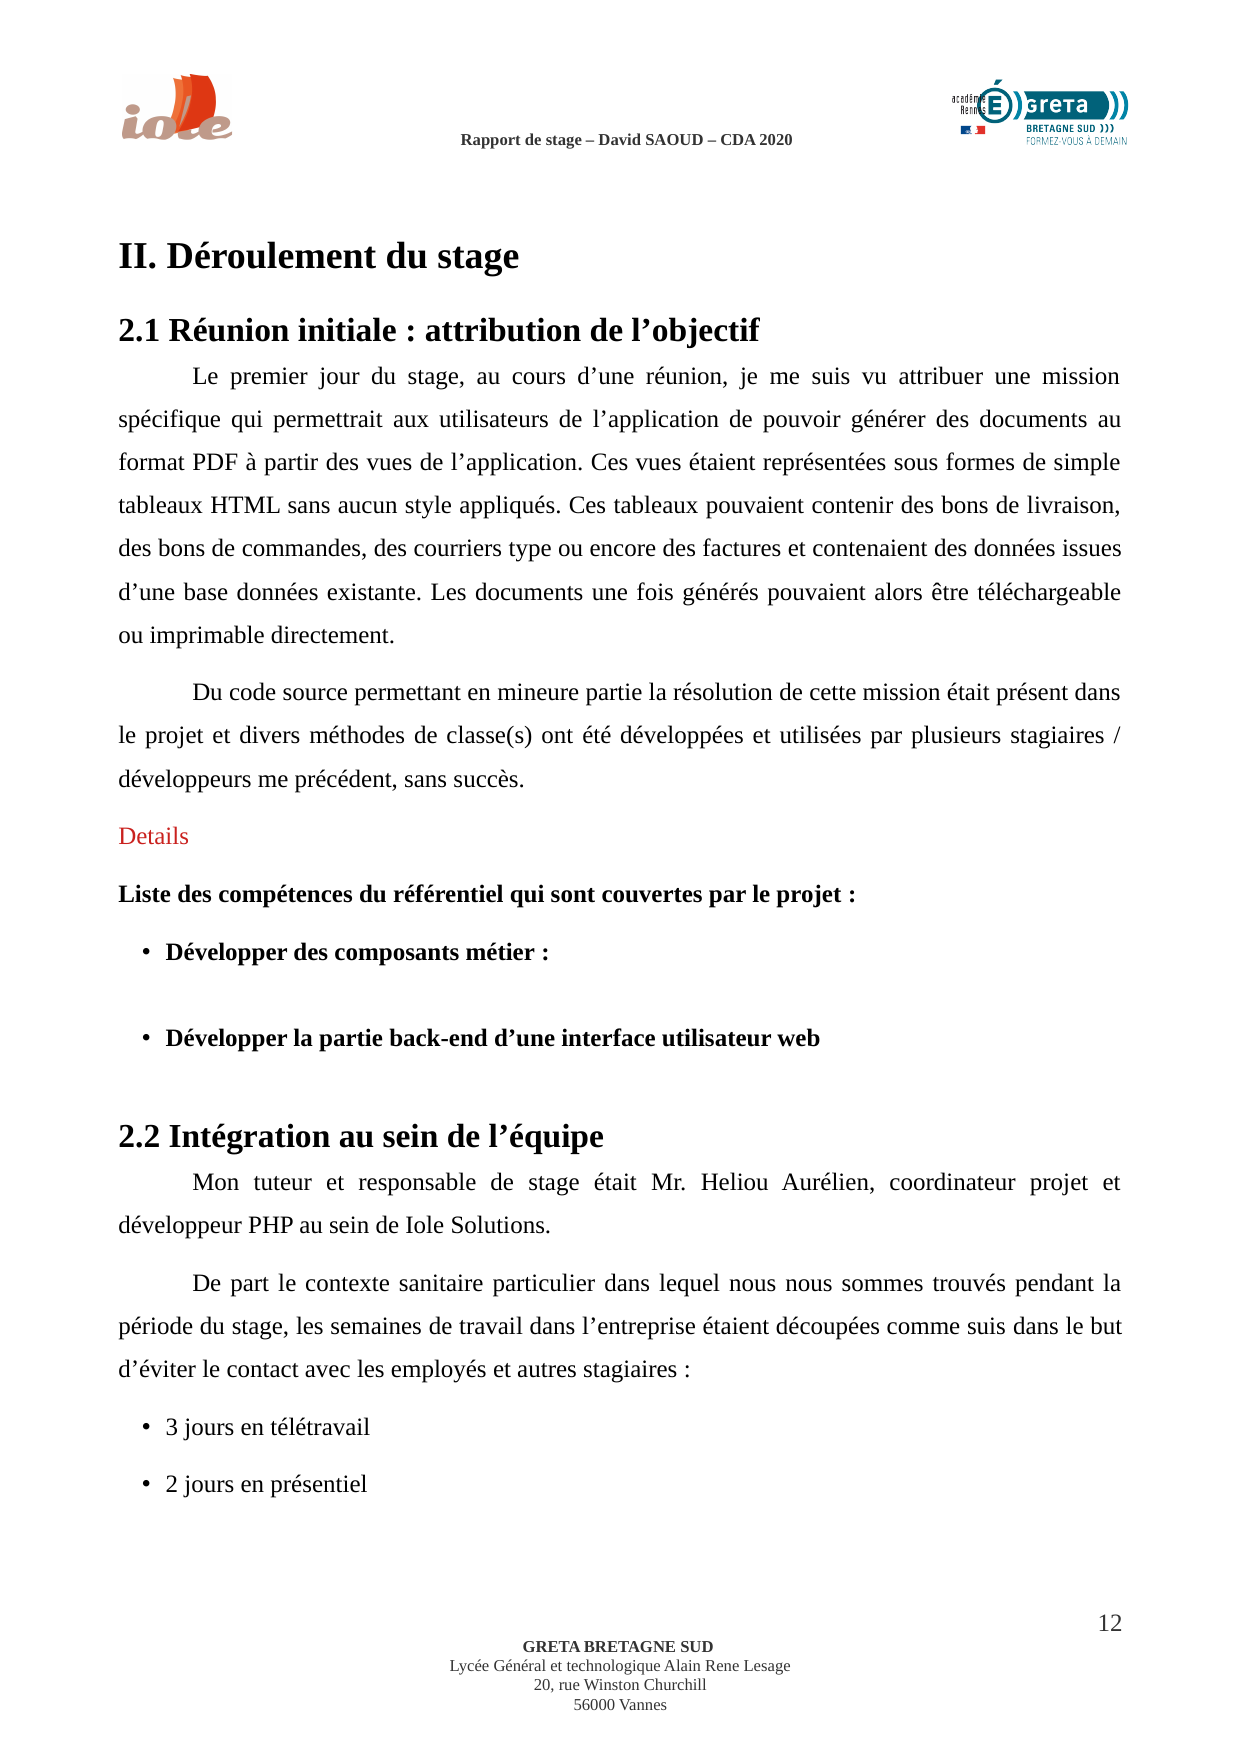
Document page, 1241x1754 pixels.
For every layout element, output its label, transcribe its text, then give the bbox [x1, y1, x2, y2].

list Développer des composants métier : [142, 937, 1122, 966]
text Liste des compétences du référentiel qui sont couvertes par le projet : [118, 879, 1122, 908]
text Le premier jour du stage, au cours d’une réunion, je me suis vu attribuer une mission spécifique qui permettrait aux utilisateurs de l’application de pouvoir générer des documents au format PDF à partir des vues de l’application. Ces vues étaient représentées sous formes de simple tableaux HTML sans aucun style appliqués. Ces tableaux pouvaient contenir des bons de livraison, des bons de commandes, des courriers type ou encore des factures et contenaient des données issues d’une base données existante. Les documents une fois générés pouvaient alors être téléchargeable ou imprimable directement. [118, 361, 1122, 648]
subtitle 2.2 Intégration au sein de l’équipe [118, 1116, 1122, 1154]
text Du code source permettant en mineure partie la résolution de cette mission était présent dans le projet et divers méthodes de classe(s) ont été développées et utilisées par plusieurs stagiaires / développeurs me précédent, sans succès. [118, 677, 1122, 792]
list 2 jours en présentiel [142, 1469, 1122, 1498]
subtitle II. Déroulement du stage [118, 233, 1122, 277]
picture [121, 74, 233, 140]
text Details [118, 821, 1122, 850]
list Développer la partie back-end d’une interface utilisateur web [142, 1023, 1122, 1052]
picture [950, 76, 1131, 147]
subtitle 2.1 Réunion initiale : attribution de l’objectif [118, 310, 1122, 348]
text Mon tuteur et responsable de stage était Mr. Heliou Aurélien, coordinateur projet et développeur PHP au sein de Iole Solutions. [118, 1167, 1122, 1239]
text De part le contexte sanitaire particulier dans lequel nous nous sommes trouvés pendant la période du stage, les semaines de travail dans l’entreprise étaient découpées comme suis dans le but d’éviter le contact avec les employés et autres stagiaires : [118, 1268, 1122, 1383]
list 3 jours en télétravail [142, 1412, 1122, 1441]
